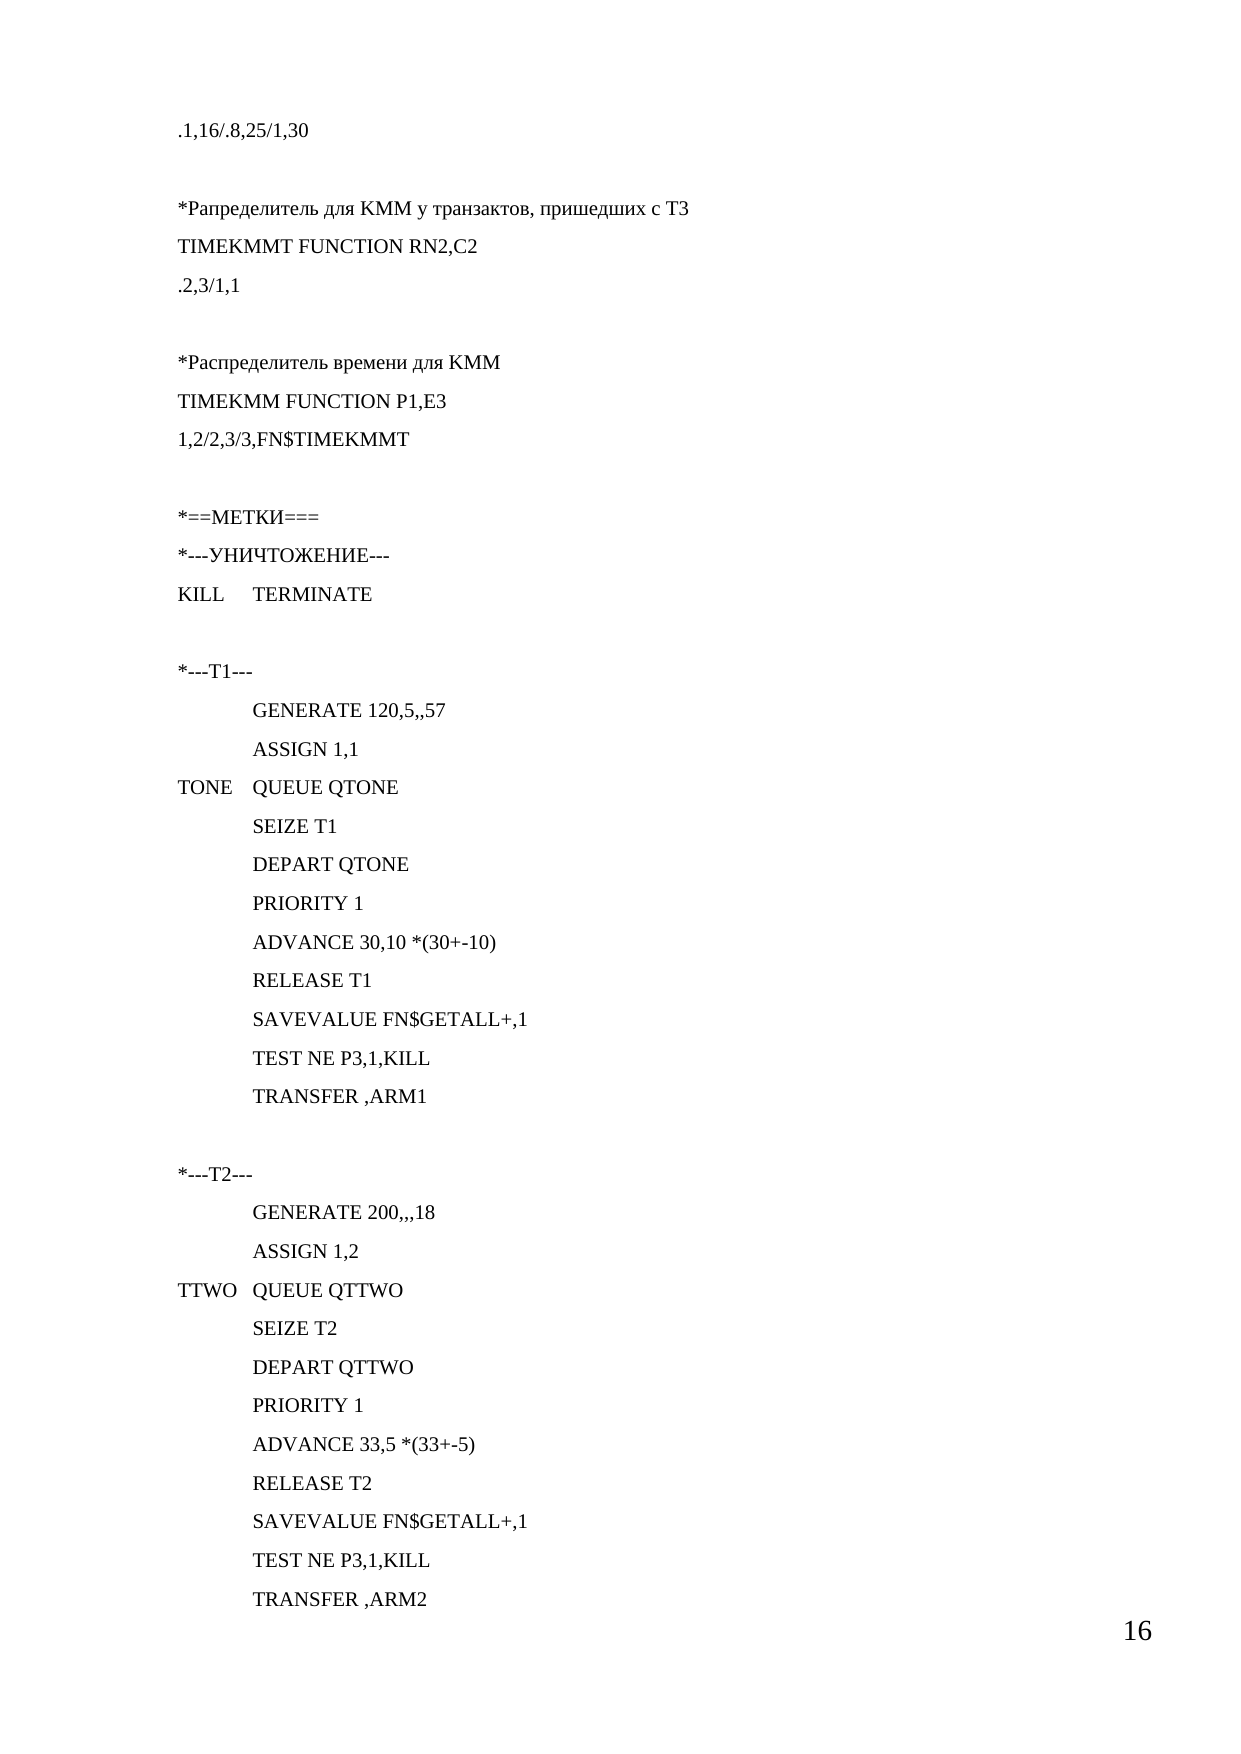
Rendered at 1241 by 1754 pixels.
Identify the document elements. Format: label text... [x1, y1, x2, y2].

text SEIZE T1 [177, 814, 1152, 838]
text DEPART QTTWO [177, 1355, 1152, 1379]
text RELEASE T1 [177, 968, 1152, 992]
text TEST NE P3,1,KILL [177, 1046, 1152, 1070]
text *---T2--- [177, 1162, 1152, 1186]
text *Распределитель времени для KMM [177, 350, 1152, 374]
text TRANSFER ,ARM1 [177, 1084, 1152, 1108]
text GENERATE 120,5,,57 [177, 698, 1152, 722]
text ASSIGN 1,2 [177, 1239, 1152, 1263]
text SAVEVALUE FN$GETALL+,1 [177, 1509, 1152, 1533]
text *==МЕТКИ=== [177, 504, 1152, 529]
text TEST NE P3,1,KILL [177, 1548, 1152, 1572]
text ADVANCE 30,10 *(30+-10) [177, 930, 1152, 954]
text ASSIGN 1,1 [177, 736, 1152, 761]
text TONE QUEUE QTONE [177, 775, 1152, 799]
text DEPART QTONE [177, 852, 1152, 876]
text TRANSFER ,ARM2 [177, 1587, 1152, 1611]
text ADVANCE 33,5 *(33+-5) [177, 1432, 1152, 1456]
text *Рапределитель для KMM у транзактов, пришедших с T3 [177, 195, 1152, 219]
text KILL TERMINATE [177, 582, 1152, 606]
text RELEASE T2 [177, 1471, 1152, 1495]
text SEIZE T2 [177, 1316, 1152, 1340]
text SAVEVALUE FN$GETALL+,1 [177, 1007, 1152, 1031]
text TIMEKMM FUNCTION P1,E3 [177, 389, 1152, 413]
text .2,3/1,1 [177, 273, 1152, 297]
text TTWO QUEUE QTTWO [177, 1277, 1152, 1302]
text TIMEKMMT FUNCTION RN2,C2 [177, 234, 1152, 258]
text PRIORITY 1 [177, 1393, 1152, 1417]
text GENERATE 200,,,18 [177, 1200, 1152, 1224]
text 1,2/2,3/3,FN$TIMEKMMT [177, 427, 1152, 451]
text PRIORITY 1 [177, 891, 1152, 915]
text *---T1--- [177, 659, 1152, 683]
text *---УНИЧТОЖЕНИЕ--- [177, 543, 1152, 567]
text .1,16/.8,25/1,30 [177, 118, 1152, 142]
